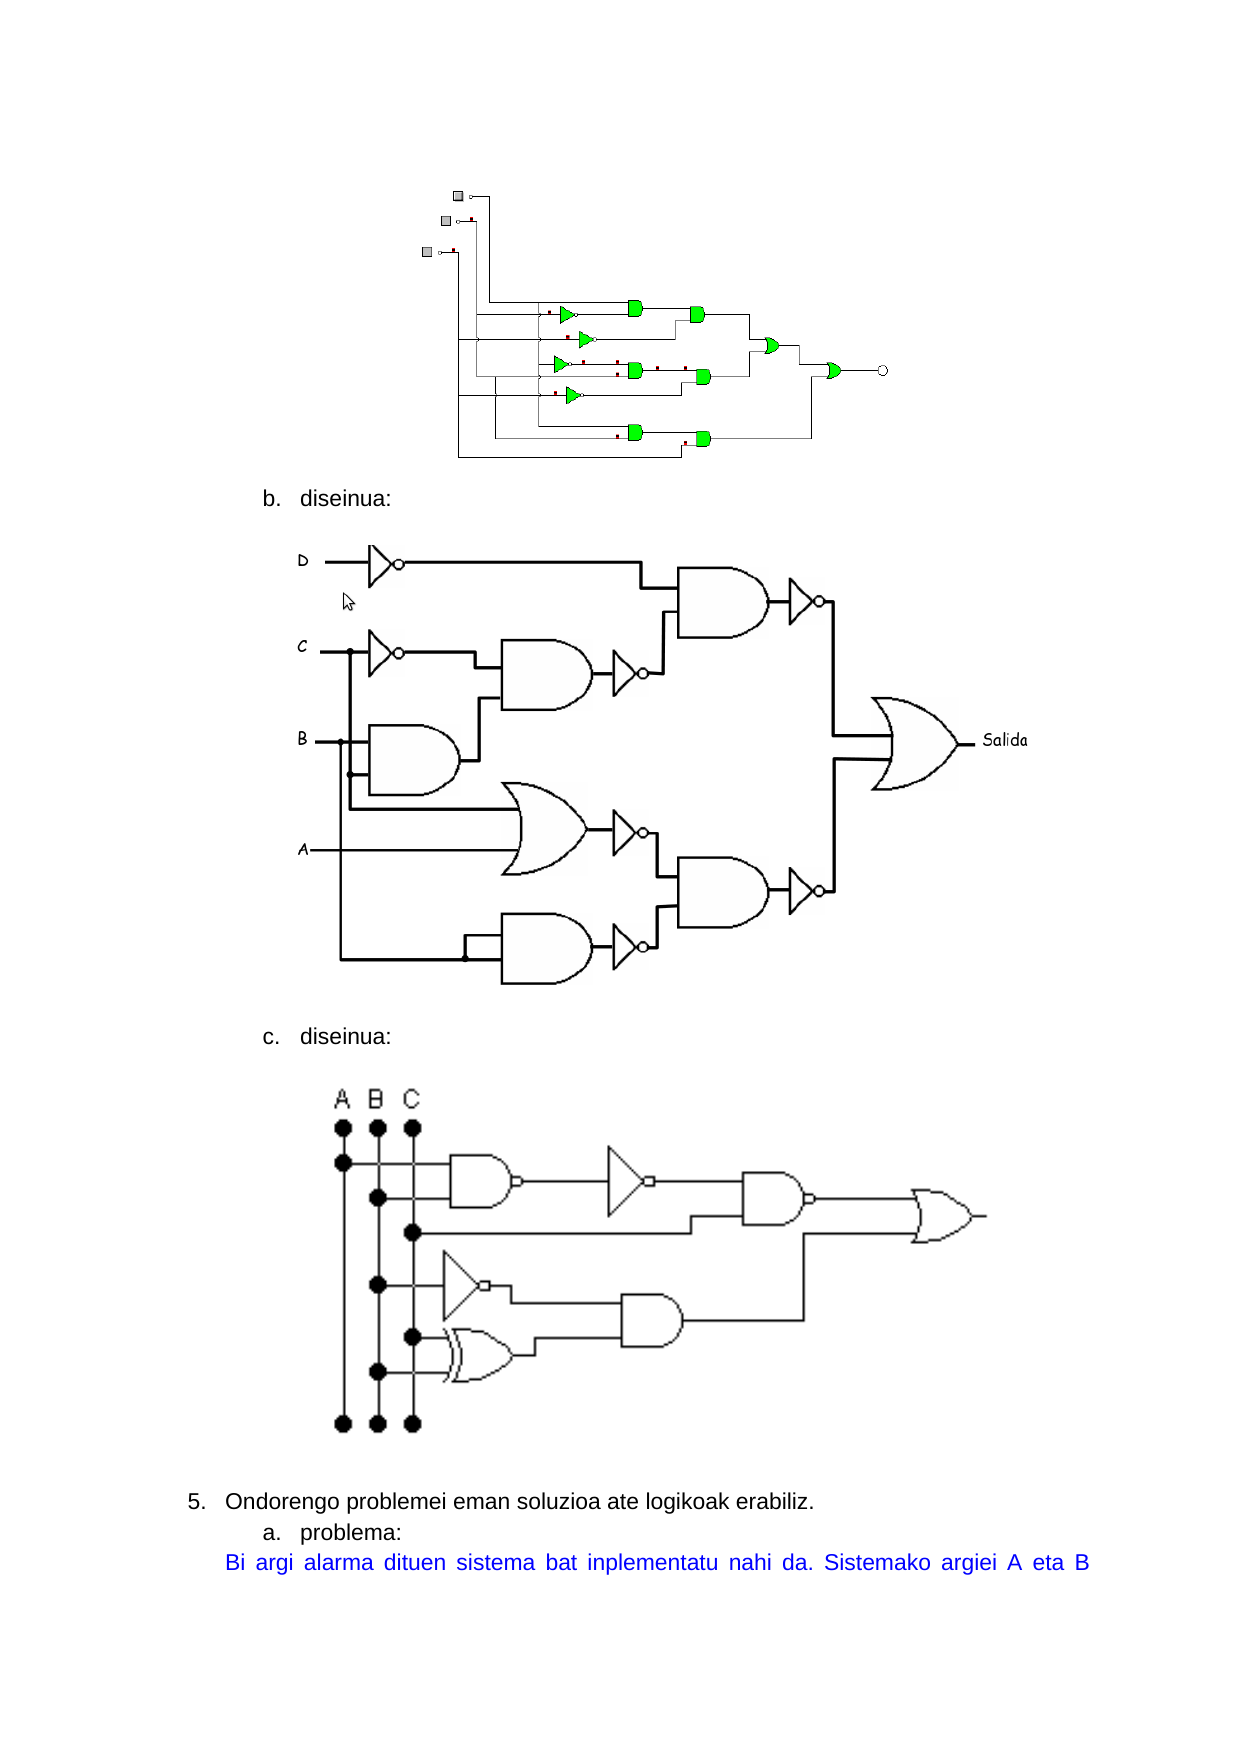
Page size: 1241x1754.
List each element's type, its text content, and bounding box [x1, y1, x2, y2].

picture [403, 180, 538, 481]
picture [276, 545, 1040, 1020]
picture [320, 1083, 995, 1455]
list diseinua: [262, 1023, 1090, 1049]
text Bi argi alarma dituen sistema bat inplementatu nahi da. Sistemako argiei A eta B [225, 1549, 1090, 1575]
list problema: [262, 1518, 1090, 1545]
list Ondorengo problemei eman soluzioa ate logikoak erabiliz. [187, 1488, 1090, 1515]
list diseinua: [262, 484, 1090, 511]
